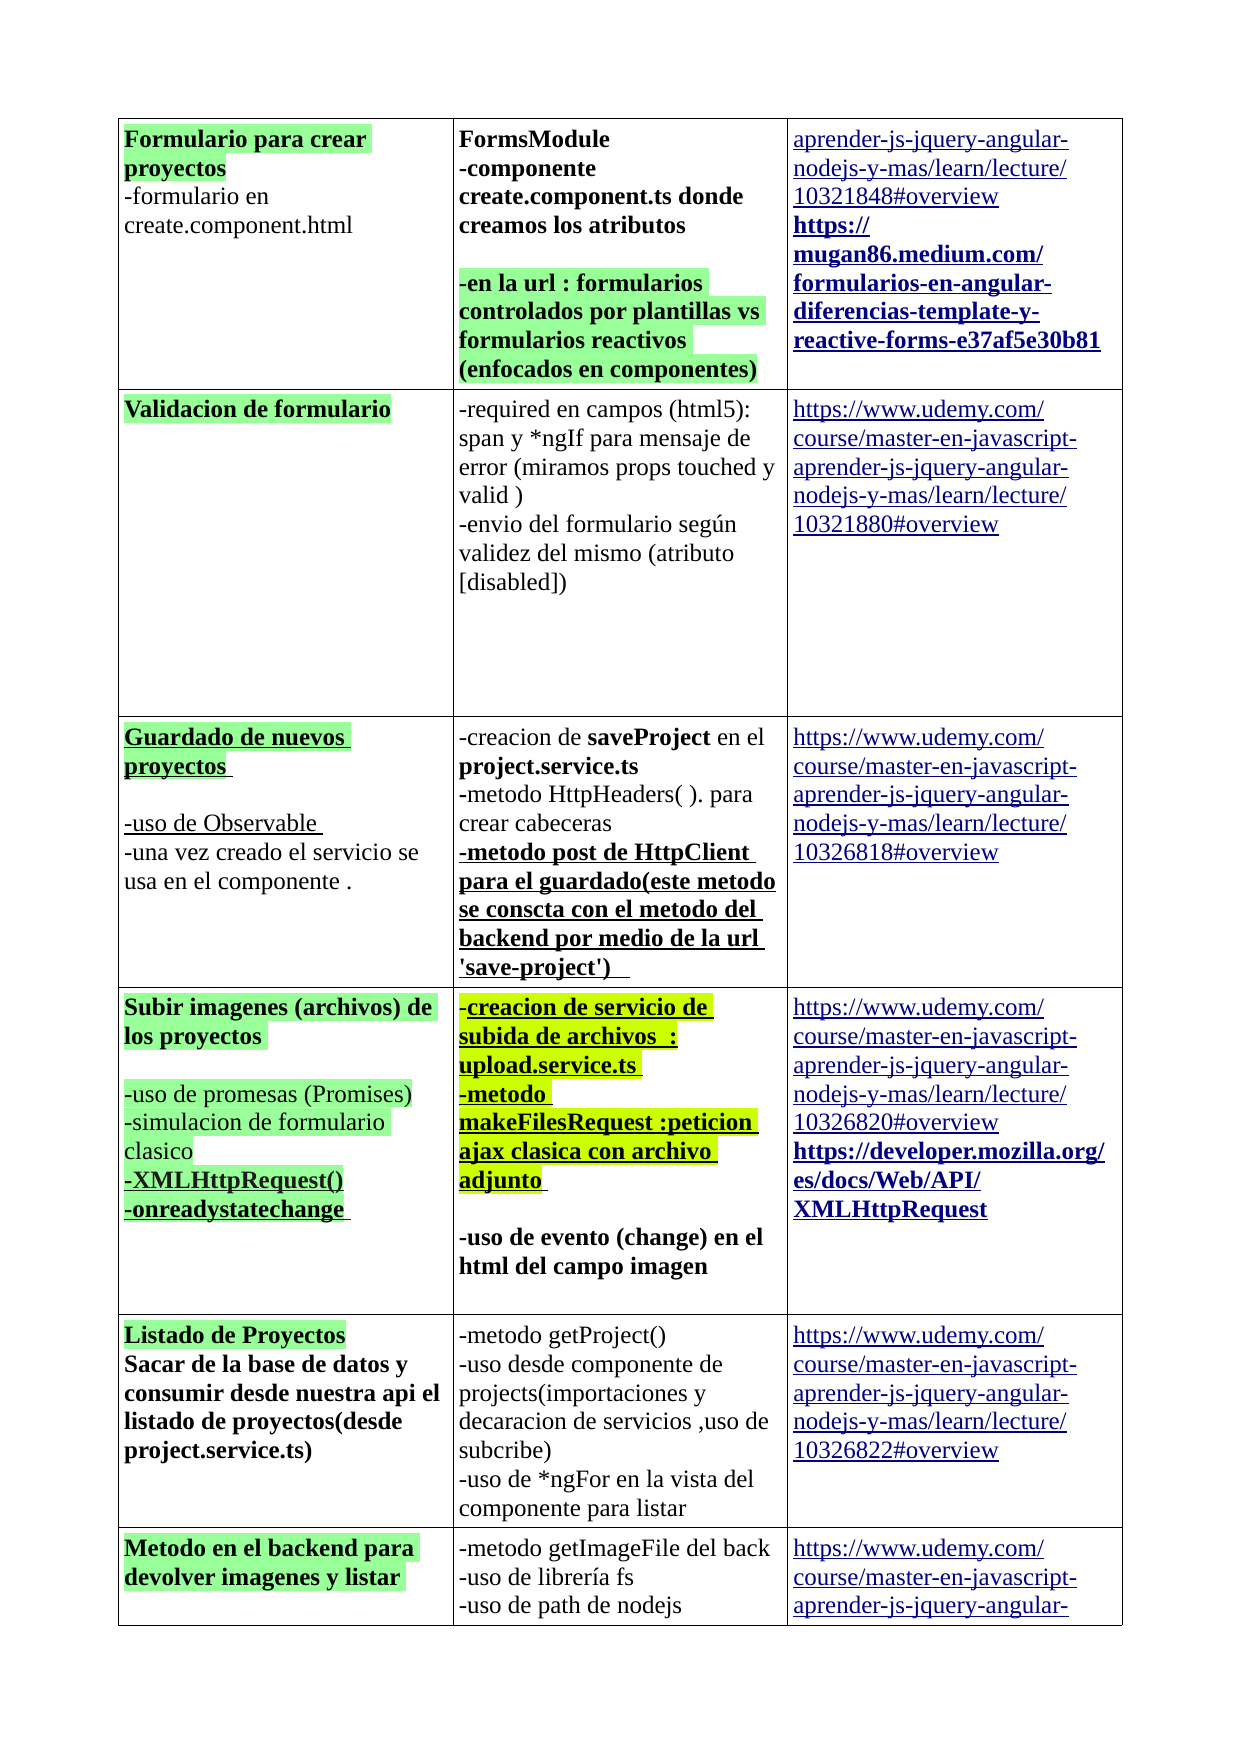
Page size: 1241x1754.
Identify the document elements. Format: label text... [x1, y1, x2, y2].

table_cell https://www.udemy.com/course/master-en-javascript-aprender-js-jquery-angular-nodejs-y-mas/learn/lecture/10326822#overview [788, 1315, 1122, 1527]
table_cell aprender-js-jquery-angular-nodejs-y-mas/learn/lecture/10321848#overview https://mugan86.medium.com/formularios-en-angular-diferencias-template-y-reactive-forms-e37af5e30b81 [788, 119, 1122, 388]
table_cell Subir imagenes (archivos) de los proyectos -uso de promesas (Promises) -simulacion de formulario clasico -XMLHttpRequest() -onreadystatechange [119, 988, 453, 1314]
table_cell Metodo en el backend para devolver imagenes y listar [119, 1528, 453, 1625]
table_cell -metodo getProject() -uso desde componente de projects(importaciones y decaracion de servicios ,uso de subcribe) -uso de *ngFor en la vista del componente para listar [454, 1315, 787, 1527]
table_cell -required en campos (html5): span y *ngIf para mensaje de error (miramos props touched y valid ) -envio del formulario según validez del mismo (atributo [disabled]) [454, 390, 787, 716]
table_cell https://www.udemy.com/course/master-en-javascript-aprender-js-jquery-angular- [788, 1528, 1122, 1625]
table_cell Listado de Proyectos Sacar de la base de datos y consumir desde nuestra api el listado de proyectos(desde project.service.ts) [119, 1315, 453, 1527]
table_cell Formulario para crear proyectos -formulario en create.component.html [119, 119, 453, 388]
table_cell https://www.udemy.com/course/master-en-javascript-aprender-js-jquery-angular-nodejs-y-mas/learn/lecture/10321880#overview [788, 390, 1122, 716]
table_cell -creacion de servicio de subida de archivos : upload.service.ts -metodo makeFilesRequest :peticion ajax clasica con archivo adjunto -uso de evento (change) en el html del campo imagen [454, 988, 787, 1314]
table_cell -creacion de saveProject en el project.service.ts -metodo HttpHeaders( ). para crear cabeceras -metodo post de HttpClient para el guardado(este metodo se conscta con el metodo del backend por medio de la url 'save-project') [454, 717, 787, 987]
table_cell Guardado de nuevos proyectos -uso de Observable -una vez creado el servicio se usa en el componente . [119, 717, 453, 987]
table_cell -metodo getImageFile del back -uso de librería fs -uso de path de nodejs [454, 1528, 787, 1625]
table_cell FormsModule -componente create.component.ts donde creamos los atributos -en la url : formularios controlados por plantillas vs formularios reactivos (enfocados en componentes) [454, 119, 787, 388]
table_cell https://www.udemy.com/course/master-en-javascript-aprender-js-jquery-angular-nodejs-y-mas/learn/lecture/10326820#overview https://developer.mozilla.org/es/docs/Web/API/XMLHttpRequest [788, 988, 1122, 1314]
table_cell https://www.udemy.com/course/master-en-javascript-aprender-js-jquery-angular-nodejs-y-mas/learn/lecture/10326818#overview [788, 717, 1122, 987]
table_cell Validacion de formulario [119, 390, 453, 716]
